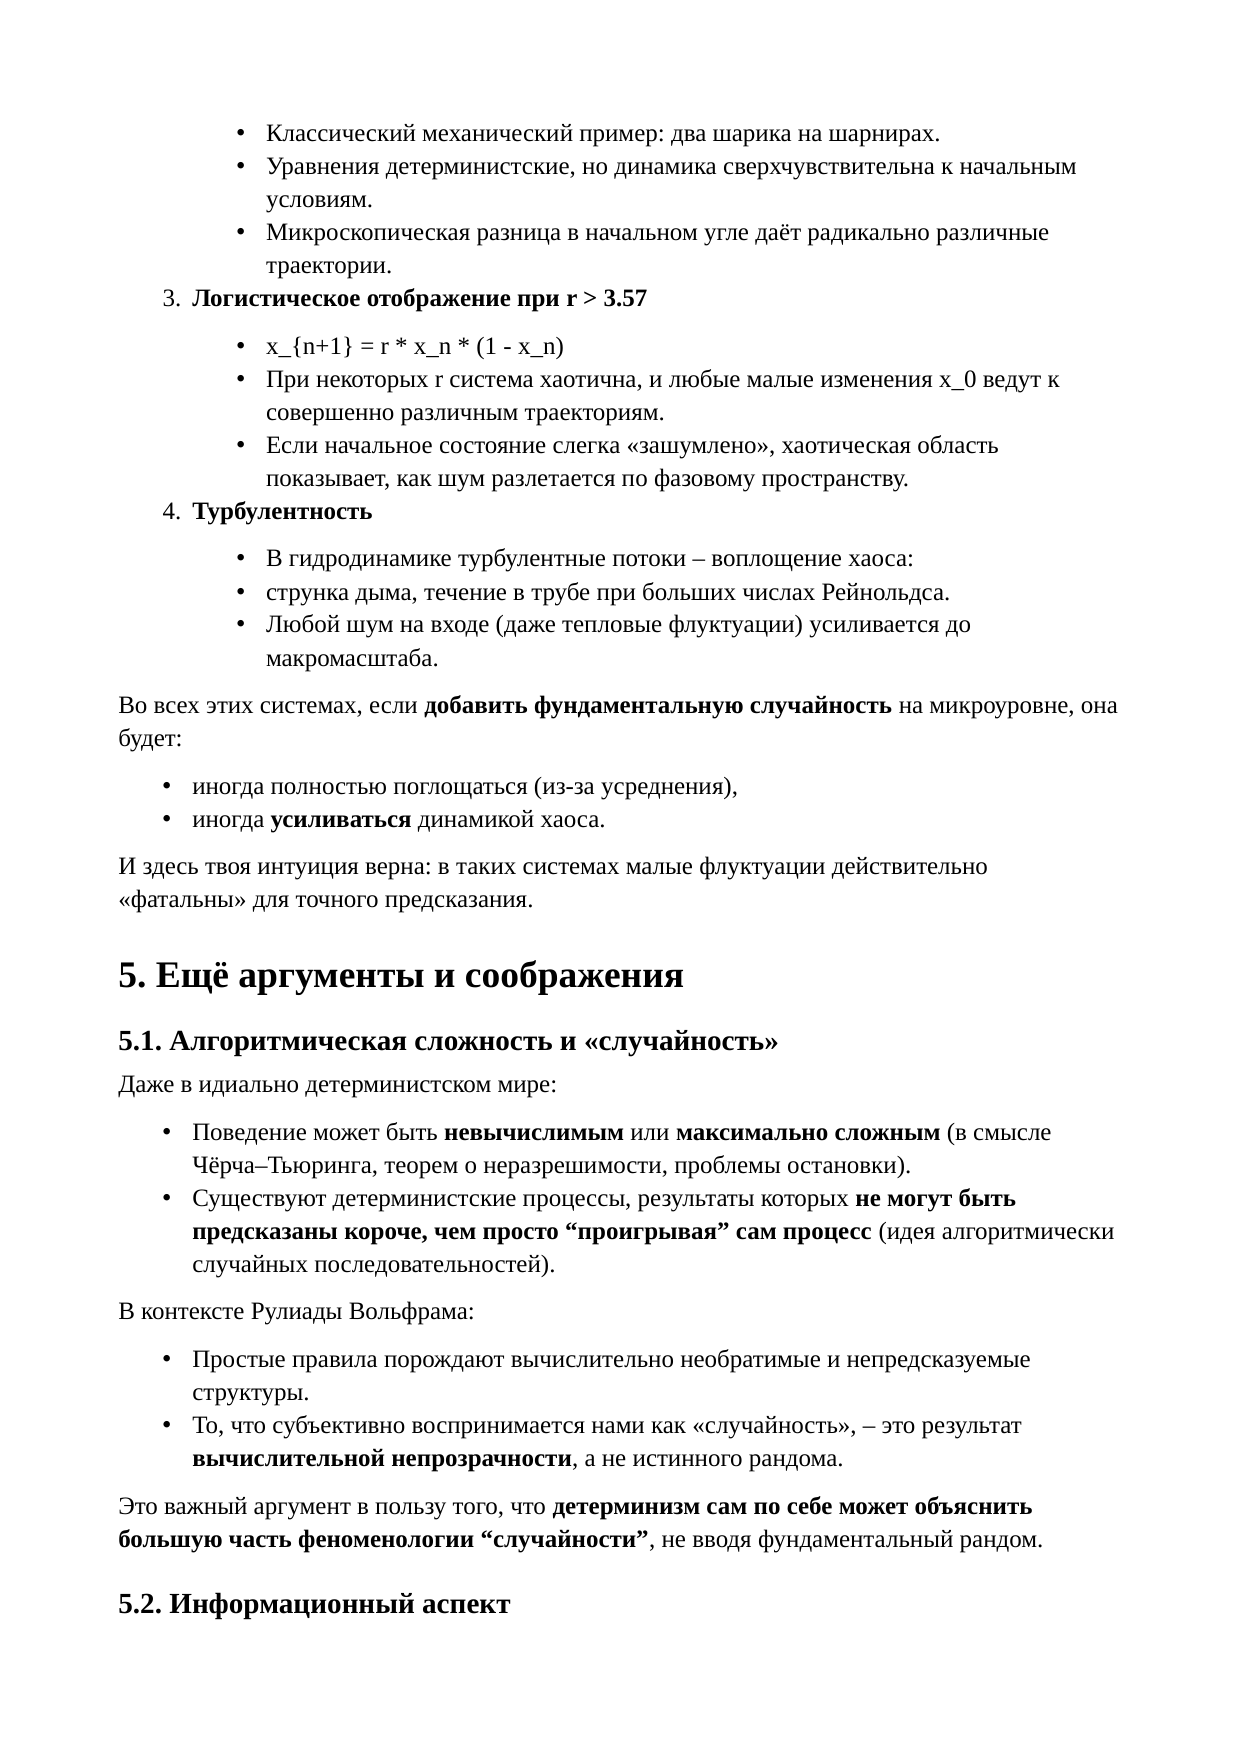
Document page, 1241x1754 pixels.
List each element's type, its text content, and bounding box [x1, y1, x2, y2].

text Это важный аргумент в пользу того, что детерминизм сам по себе может объяснить большую часть феноменологии “случайности”, не вводя фундаментальный рандом. [118, 1491, 1122, 1552]
list Поведение может быть невычислимым или максимально сложным (в смысле Чёрча–Тьюринга, теорем о неразрешимости, проблемы остановки). [162, 1117, 1122, 1178]
text Даже в идиально детерминистском мире: [118, 1069, 1122, 1098]
list То, что субъективно воспринимается нами как «случайность», – это результат вычислительной непрозрачности, а не истинного рандома. [162, 1410, 1122, 1472]
list Простые правила порождают вычислительно необратимые и непредсказуемые структуры. [162, 1344, 1122, 1406]
list x_{n+1} = r * x_n * (1 - x_n) [236, 331, 1122, 359]
list иногда полностью поглощаться (из-за усреднения), [162, 771, 1122, 799]
text В контексте Рулиады Вольфрама: [118, 1296, 1122, 1325]
list Микроскопическая разница в начальном угле даёт радикально различные траектории. [236, 217, 1122, 279]
list струнка дыма, течение в трубе при больших числах Рейнольдса. [236, 577, 1122, 605]
list иногда усиливаться динамикой хаоса. [162, 804, 1122, 833]
list Уравнения детерминистские, но динамика сверхчувствительна к начальным условиям. [236, 151, 1122, 213]
list Существуют детерминистские процессы, результаты которых не могут быть предсказаны короче, чем просто “проигрывая” сам процесс (идея алгоритмически случайных последовательностей). [162, 1183, 1122, 1278]
text И здесь твоя интуиция верна: в таких системах малые флуктуации действительно «фатальны» для точного предсказания. [118, 851, 1122, 913]
text Во всех этих системах, если добавить фундаментальную случайность на микроуровне, она будет: [118, 690, 1122, 752]
subtitle 5. Ещё аргументы и соображения [118, 953, 1122, 996]
subtitle 5.2. Информационный аспект [118, 1586, 1122, 1619]
list При некоторых r система хаотична, и любые малые изменения x_0 ведут к совершенно различным траекториям. [236, 364, 1122, 426]
list Классический механический пример: два шарика на шарнирах. [236, 118, 1122, 147]
list Логистическое отображение при r > 3.57 [162, 283, 1122, 312]
list Турбулентность [162, 496, 1122, 525]
list В гидродинамике турбулентные потоки – воплощение хаоса: [236, 543, 1122, 572]
list Любой шум на входе (даже тепловые флуктуации) усиливается до макромасштаба. [236, 609, 1122, 671]
list Если начальное состояние слегка «зашумлено», хаотическая область показывает, как шум разлетается по фазовому пространству. [236, 430, 1122, 492]
subtitle 5.1. Алгоритмическая сложность и «случайность» [118, 1023, 1122, 1057]
